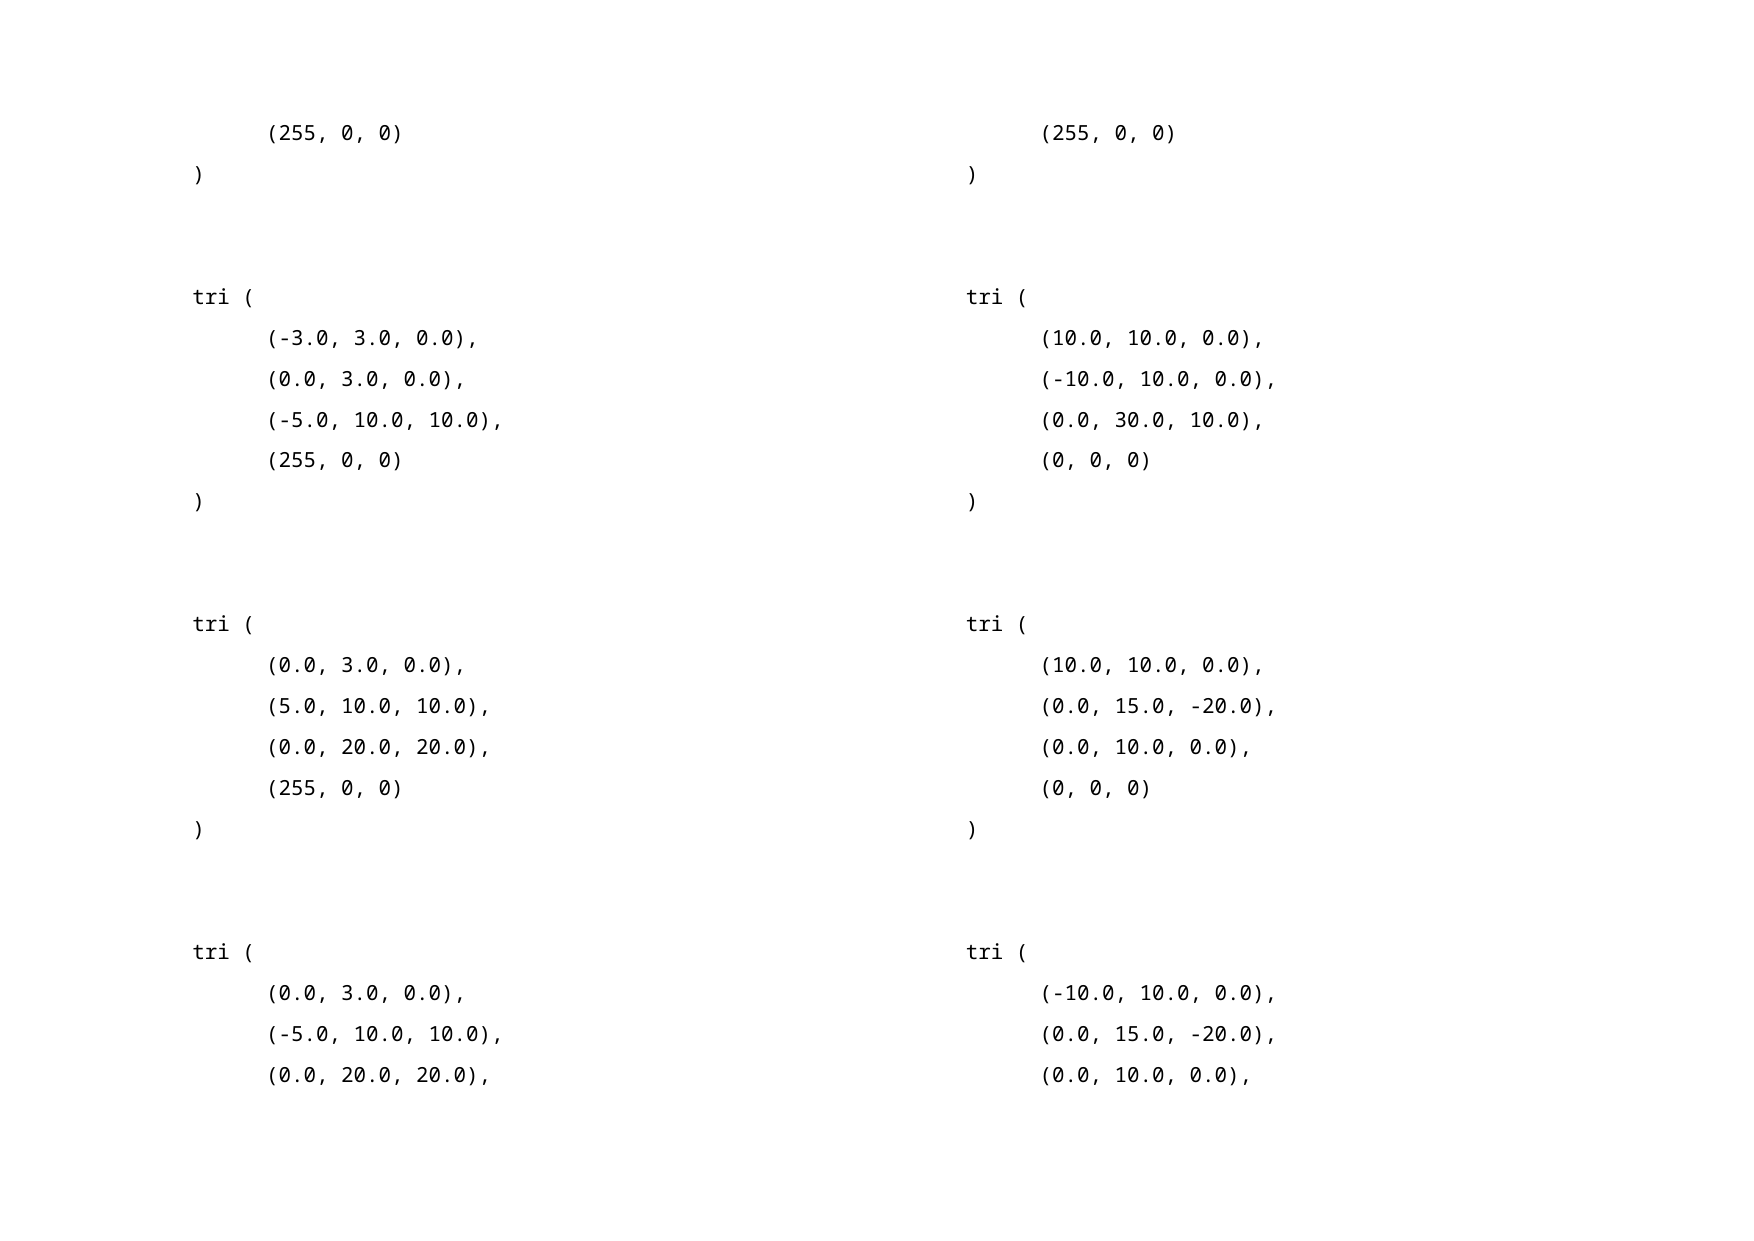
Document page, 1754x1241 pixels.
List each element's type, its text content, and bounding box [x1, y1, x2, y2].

text (0.0, 3.0, 0.0), [118, 364, 862, 392]
text (-5.0, 10.0, 10.0), [118, 405, 862, 433]
text (255, 0, 0) [118, 118, 862, 147]
text (0.0, 15.0, -20.0), [892, 691, 1636, 720]
text (10.0, 10.0, 0.0), [892, 650, 1636, 679]
text tri ( [118, 937, 862, 965]
text (255, 0, 0) [118, 773, 862, 802]
text (0.0, 3.0, 0.0), [118, 650, 862, 679]
text ) [118, 814, 862, 842]
text (0, 0, 0) [892, 446, 1636, 474]
text (255, 0, 0) [892, 118, 1636, 147]
text (0.0, 20.0, 20.0), [118, 732, 862, 761]
text (-3.0, 3.0, 0.0), [118, 323, 862, 351]
text ) [892, 487, 1636, 515]
text ) [892, 814, 1636, 842]
text (0.0, 3.0, 0.0), [118, 978, 862, 1006]
text ) [118, 159, 862, 187]
text tri ( [118, 282, 862, 310]
text (0.0, 10.0, 0.0), [892, 1060, 1636, 1088]
text (-10.0, 10.0, 0.0), [892, 978, 1636, 1006]
text tri ( [892, 282, 1636, 310]
text (-5.0, 10.0, 10.0), [118, 1019, 862, 1047]
text ) [118, 487, 862, 515]
text (255, 0, 0) [118, 446, 862, 474]
text (0.0, 30.0, 10.0), [892, 405, 1636, 433]
text (5.0, 10.0, 10.0), [118, 691, 862, 720]
text tri ( [892, 609, 1636, 638]
text tri ( [892, 937, 1636, 965]
text (0.0, 20.0, 20.0), [118, 1060, 862, 1088]
text ) [892, 159, 1636, 187]
text (0.0, 15.0, -20.0), [892, 1019, 1636, 1047]
text (0, 0, 0) [892, 773, 1636, 802]
text (0.0, 10.0, 0.0), [892, 732, 1636, 761]
text (10.0, 10.0, 0.0), [892, 323, 1636, 351]
text tri ( [118, 609, 862, 638]
text (-10.0, 10.0, 0.0), [892, 364, 1636, 392]
